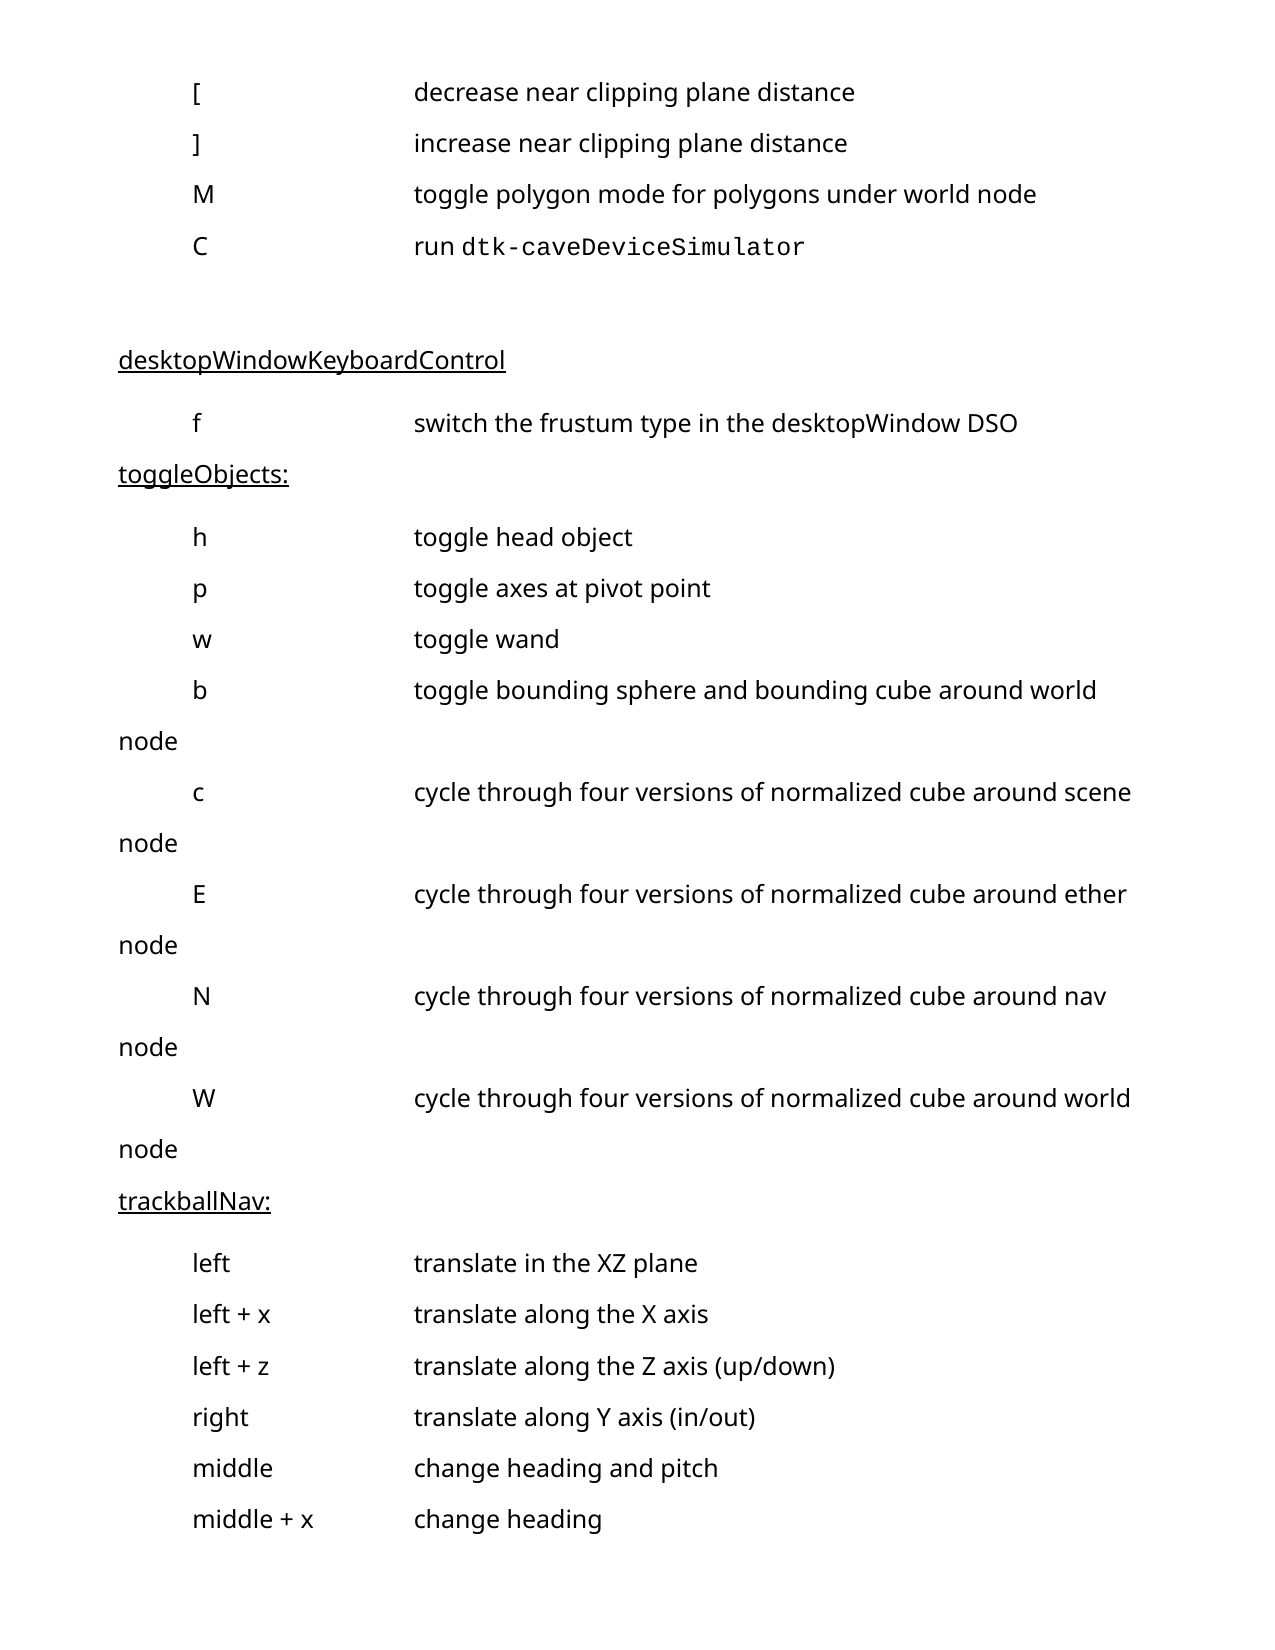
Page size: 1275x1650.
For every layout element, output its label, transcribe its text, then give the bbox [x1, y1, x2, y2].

text E cycle through four versions of normalized cube around ether node [118, 877, 1157, 962]
text w toggle wand [118, 622, 1157, 656]
text left + z translate along the Z axis (up/down) [118, 1348, 1157, 1382]
text left + x translate along the X axis [118, 1297, 1157, 1331]
text desktopWindowKeyboardControl [118, 342, 1157, 377]
text middle change heading and pitch [118, 1450, 1157, 1484]
text toggleObjects: [118, 457, 1157, 491]
text left translate in the XZ plane [118, 1246, 1157, 1280]
text M toggle polygon mode for polygons under world node [118, 177, 1157, 211]
text p toggle axes at pivot point [118, 571, 1157, 605]
text f switch the frustum type in the desktopWindow DSO [118, 406, 1157, 439]
text right translate along Y axis (in/out) [118, 1399, 1157, 1433]
text b toggle bounding sphere and bounding cube around world node c cycle through four versions of normalized cube around scene node [118, 673, 1157, 860]
text trackballNav: [118, 1183, 1157, 1217]
text [ decrease near clipping plane distance ] increase near clipping plane distance [118, 75, 1157, 160]
text middle + x change heading [118, 1501, 1157, 1535]
text N cycle through four versions of normalized cube around nav node [118, 979, 1157, 1064]
text h toggle head object [118, 519, 1157, 554]
text W cycle through four versions of normalized cube around world node [118, 1081, 1157, 1166]
text C run dtk-caveDeviceSimulator [118, 228, 1157, 262]
